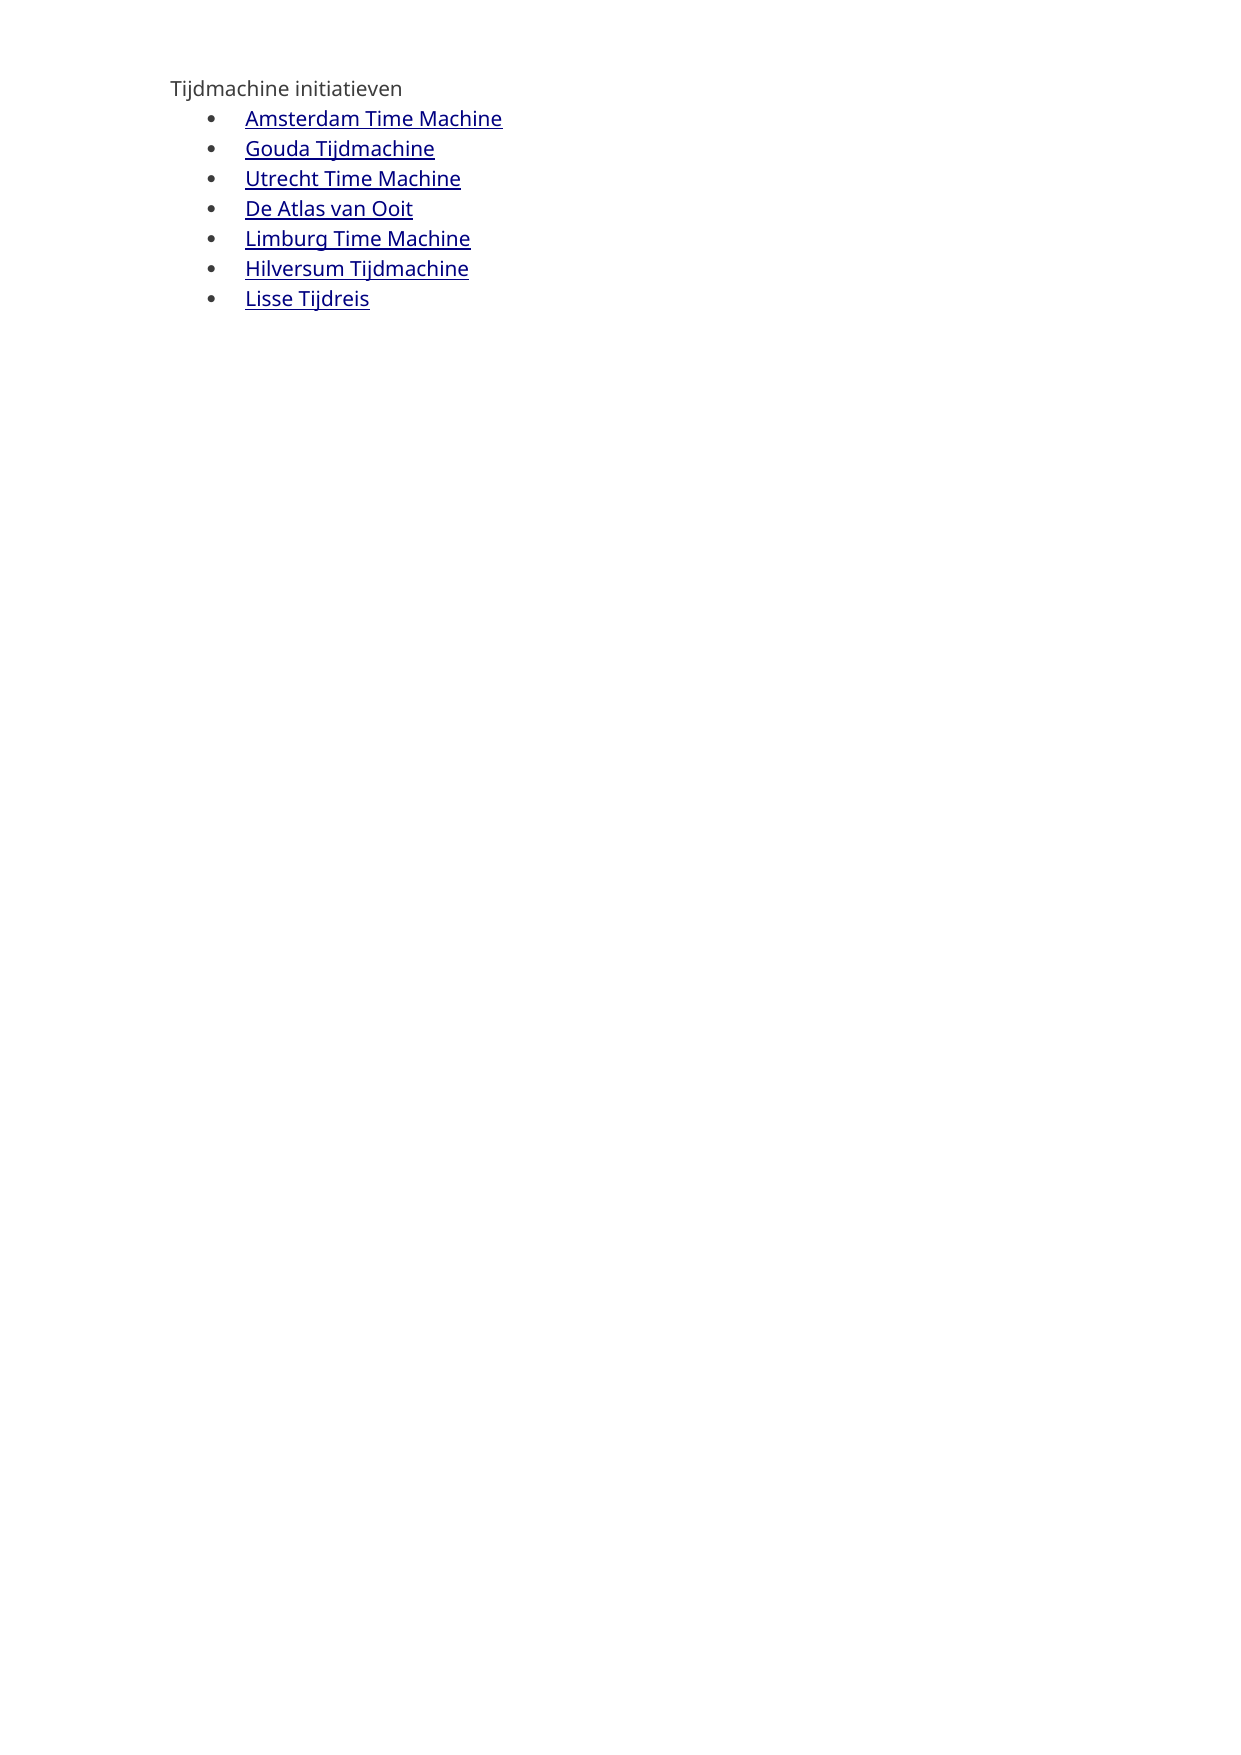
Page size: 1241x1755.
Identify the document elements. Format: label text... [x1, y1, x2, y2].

list Gouda Tijdmachine [208, 134, 1070, 162]
list Limburg Time Machine [208, 224, 1070, 253]
list Hilversum Tijdmachine [208, 254, 1070, 283]
list De Atlas van Ooit [208, 194, 1070, 223]
text Tijdmachine initiatieven [170, 74, 1070, 102]
list Amsterdam Time Machine [208, 104, 1070, 132]
list Utrecht Time Machine [208, 164, 1070, 193]
list Lisse Tijdreis [208, 284, 1070, 313]
